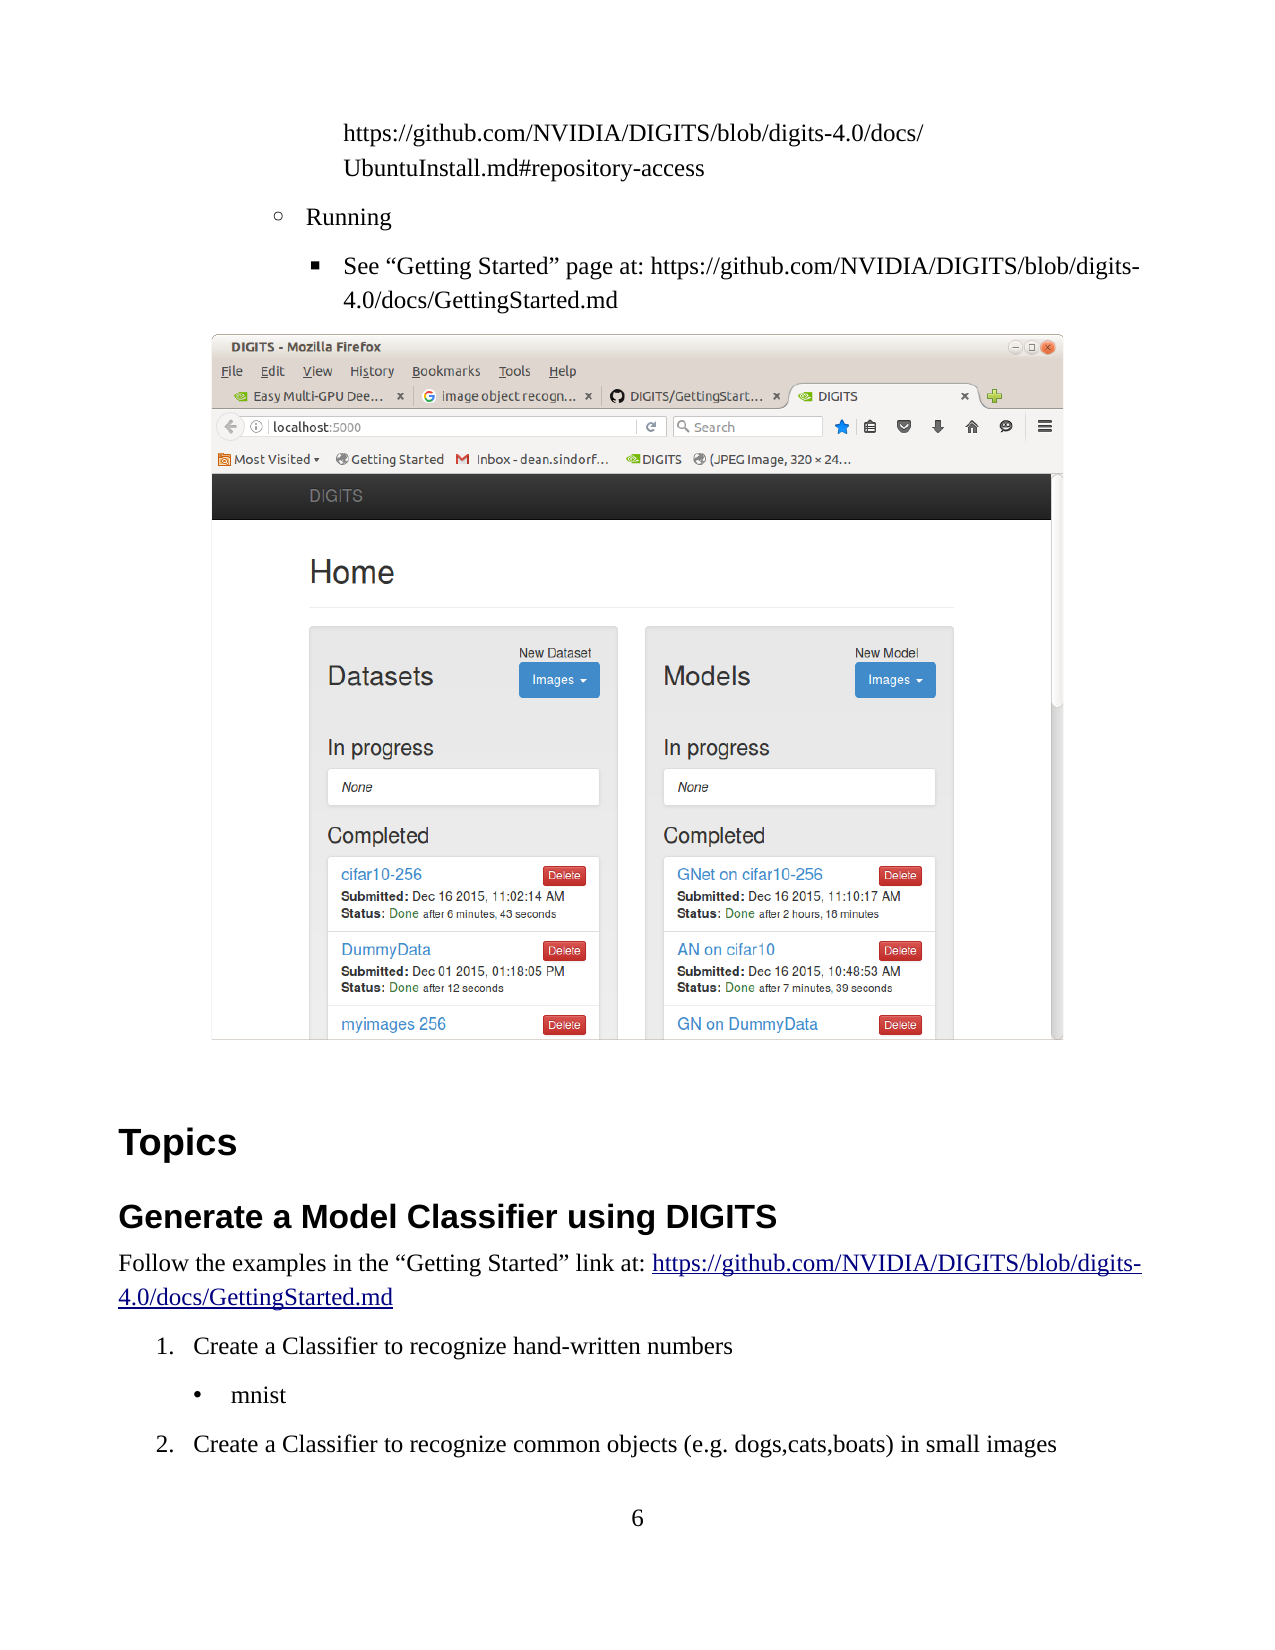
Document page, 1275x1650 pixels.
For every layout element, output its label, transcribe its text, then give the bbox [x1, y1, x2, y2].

subtitle Topics [118, 1119, 1157, 1163]
list Create a Classifier to recognize common objects (e.g. dogs,cats,boats) in small images [156, 1429, 1157, 1458]
picture [211, 334, 1064, 1040]
text Follow the examples in the “Getting Started” link at: https://github.com/NVIDIA/DIGITS/blob/digits-4.0/docs/GettingStarted.md [118, 1248, 1157, 1311]
subtitle Generate a Model Classifier using DIGITS [118, 1197, 1157, 1235]
list https://github.com/NVIDIA/DIGITS/blob/digits-4.0/docs/UbuntuInstall.md#repository-access [306, 118, 1157, 181]
list Running [268, 202, 1157, 230]
list mnist [193, 1380, 1157, 1409]
list See “Getting Started” page at: https://github.com/NVIDIA/DIGITS/blob/digits-4.0/docs/GettingStarted.md [306, 251, 1157, 314]
list Create a Classifier to recognize hand-written numbers [156, 1331, 1157, 1360]
